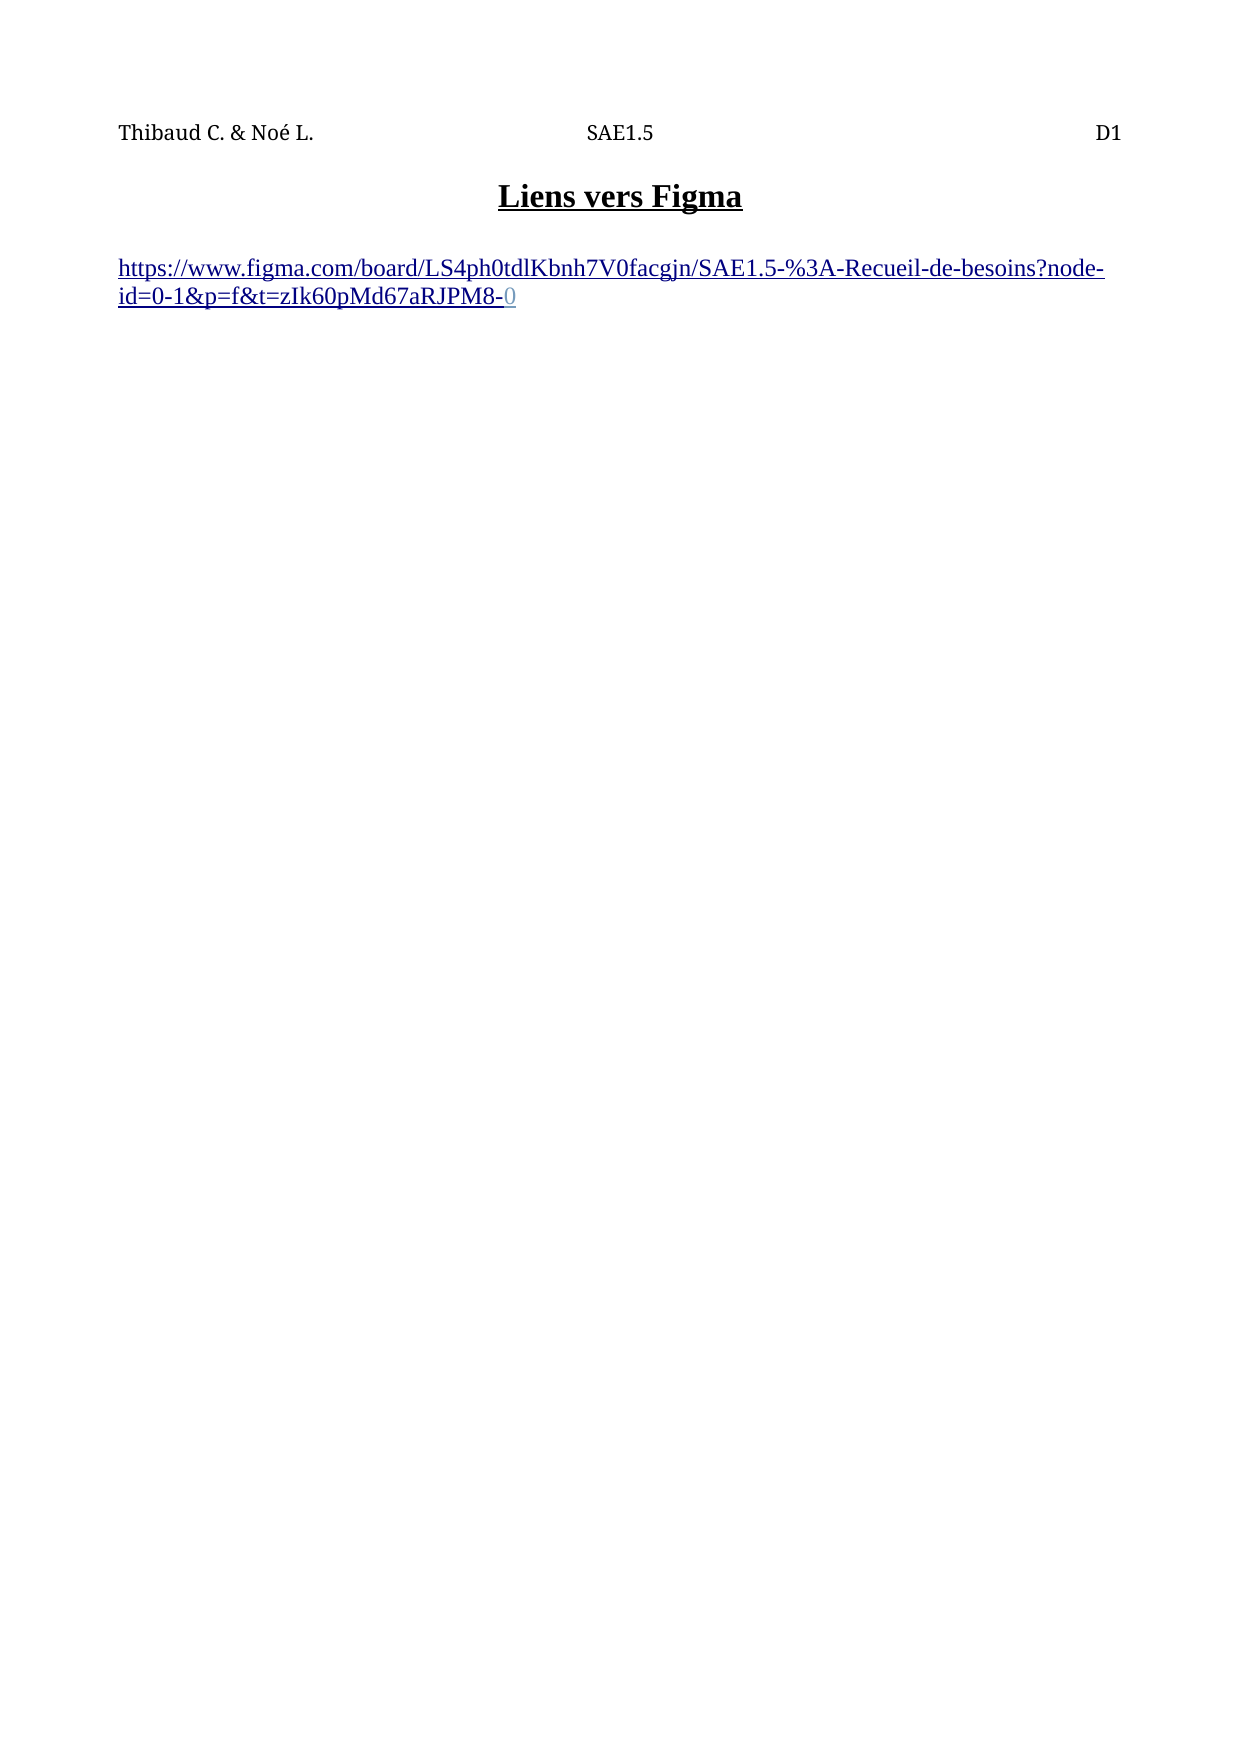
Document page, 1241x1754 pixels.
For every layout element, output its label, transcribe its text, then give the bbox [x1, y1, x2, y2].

text https://www.figma.com/board/LS4ph0tdlKbnh7V0facgjn/SAE1.5-%3A-Recueil-de-besoins?node-id=0-1&p=f&t=zIk60pMd67aRJPM8-0 [118, 253, 1122, 310]
text Liens vers Figma [118, 176, 1122, 214]
